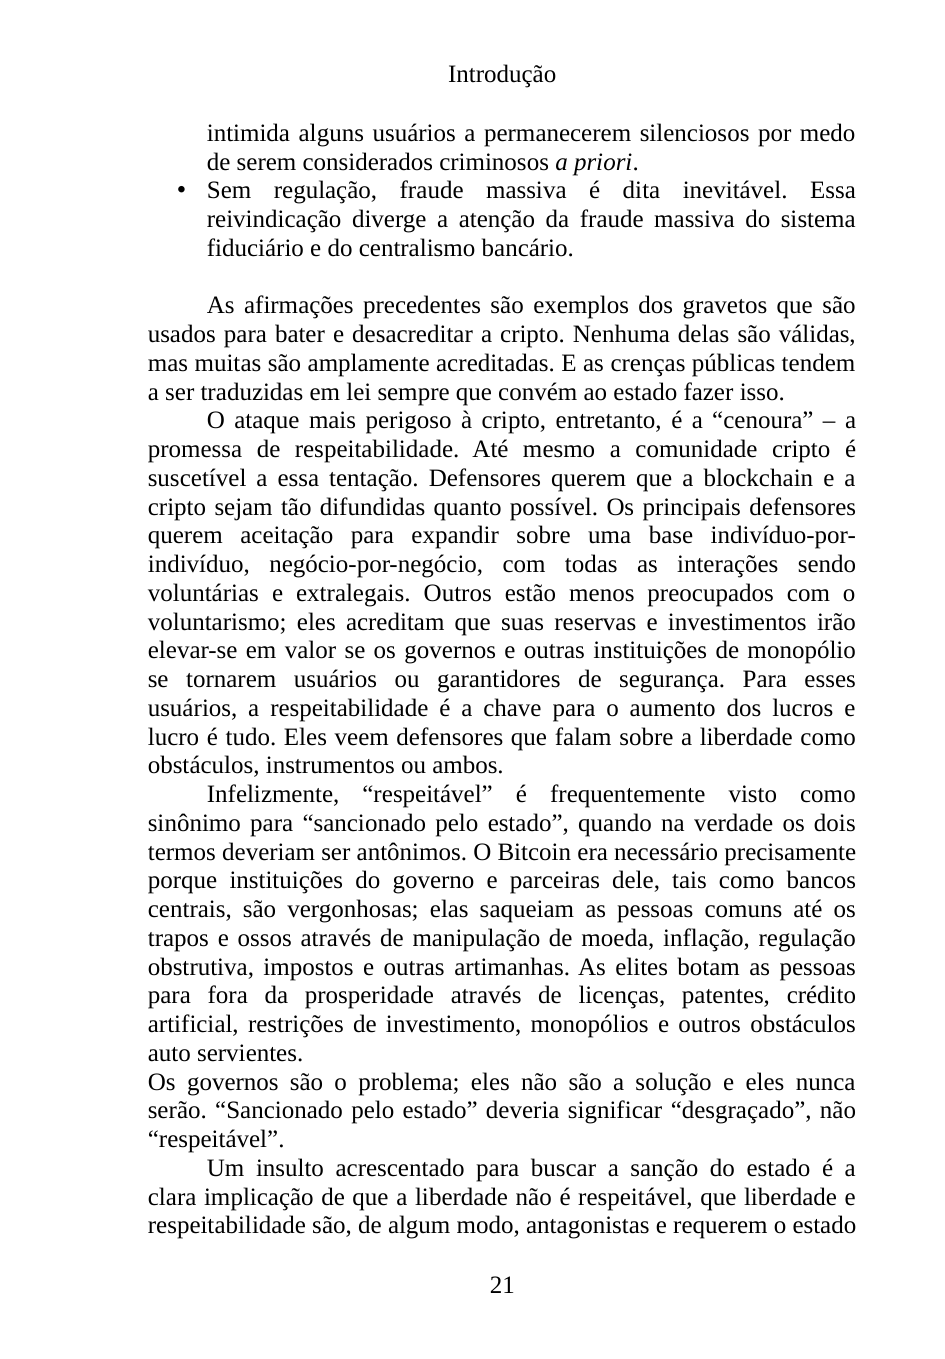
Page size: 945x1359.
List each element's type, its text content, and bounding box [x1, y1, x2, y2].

text Infelizmente, “respeitável” é frequentemente visto como sinônimo para “sancionado pelo estado”, quando na verdade os dois termos deveriam ser antônimos. O Bitcoin era necessário precisamente porque instituições do governo e parceiras dele, tais como bancos centrais, são vergonhosas; elas saqueiam as pessoas comuns até os trapos e ossos através de manipulação de moeda, inflação, regulação obstrutiva, impostos e outras artimanhas. As elites botam as pessoas para fora da prosperidade através de licenças, patentes, crédito artificial, restrições de investimento, monopólios e outros obstáculos auto servientes. [148, 779, 856, 1067]
text As afirmações precedentes são exemplos dos gravetos que são usados para bater e desacreditar a cripto. Nenhuma delas são válidas, mas muitas são amplamente acreditadas. E as crenças públicas tendem a ser traduzidas em lei sempre que convém ao estado fazer isso. [148, 291, 856, 406]
text O ataque mais perigoso à cripto, entretanto, é a “cenoura” – a promessa de respeitabilidade. Até mesmo a comunidade cripto é suscetível a essa tentação. Defensores querem que a blockchain e a cripto sejam tão difundidas quanto possível. Os principais defensores querem aceitação para expandir sobre uma base indivíduo-por-indivíduo, negócio-por-negócio, com todas as interações sendo voluntárias e extralegais. Outros estão menos preocupados com o voluntarismo; eles acreditam que suas reservas e investimentos irão elevar-se em valor se os governos e outras instituições de monopólio se tornarem usuários ou garantidores de segurança. Para esses usuários, a respeitabilidade é a chave para o aumento dos lucros e lucro é tudo. Eles veem defensores que falam sobre a liberdade como obstáculos, instrumentos ou ambos. [148, 406, 856, 779]
text Os governos são o problema; eles não são a solução e eles nunca serão. “Sancionado pelo estado” deveria significar “desgraçado”, não “respeitável”. [148, 1067, 856, 1153]
list intimida alguns usuários a permanecerem silenciosos por medo de serem considerados criminosos a priori. [177, 118, 856, 176]
list Sem regulação, fraude massiva é dita inevitável. Essa reivindicação diverge a atenção da fraude massiva do sistema fiduciário e do centralismo bancário. [177, 176, 856, 262]
text Um insulto acrescentado para buscar a sanção do estado é a clara implicação de que a liberdade não é respeitável, que liberdade e respeitabilidade são, de algum modo, antagonistas e requerem o estado [148, 1153, 856, 1239]
